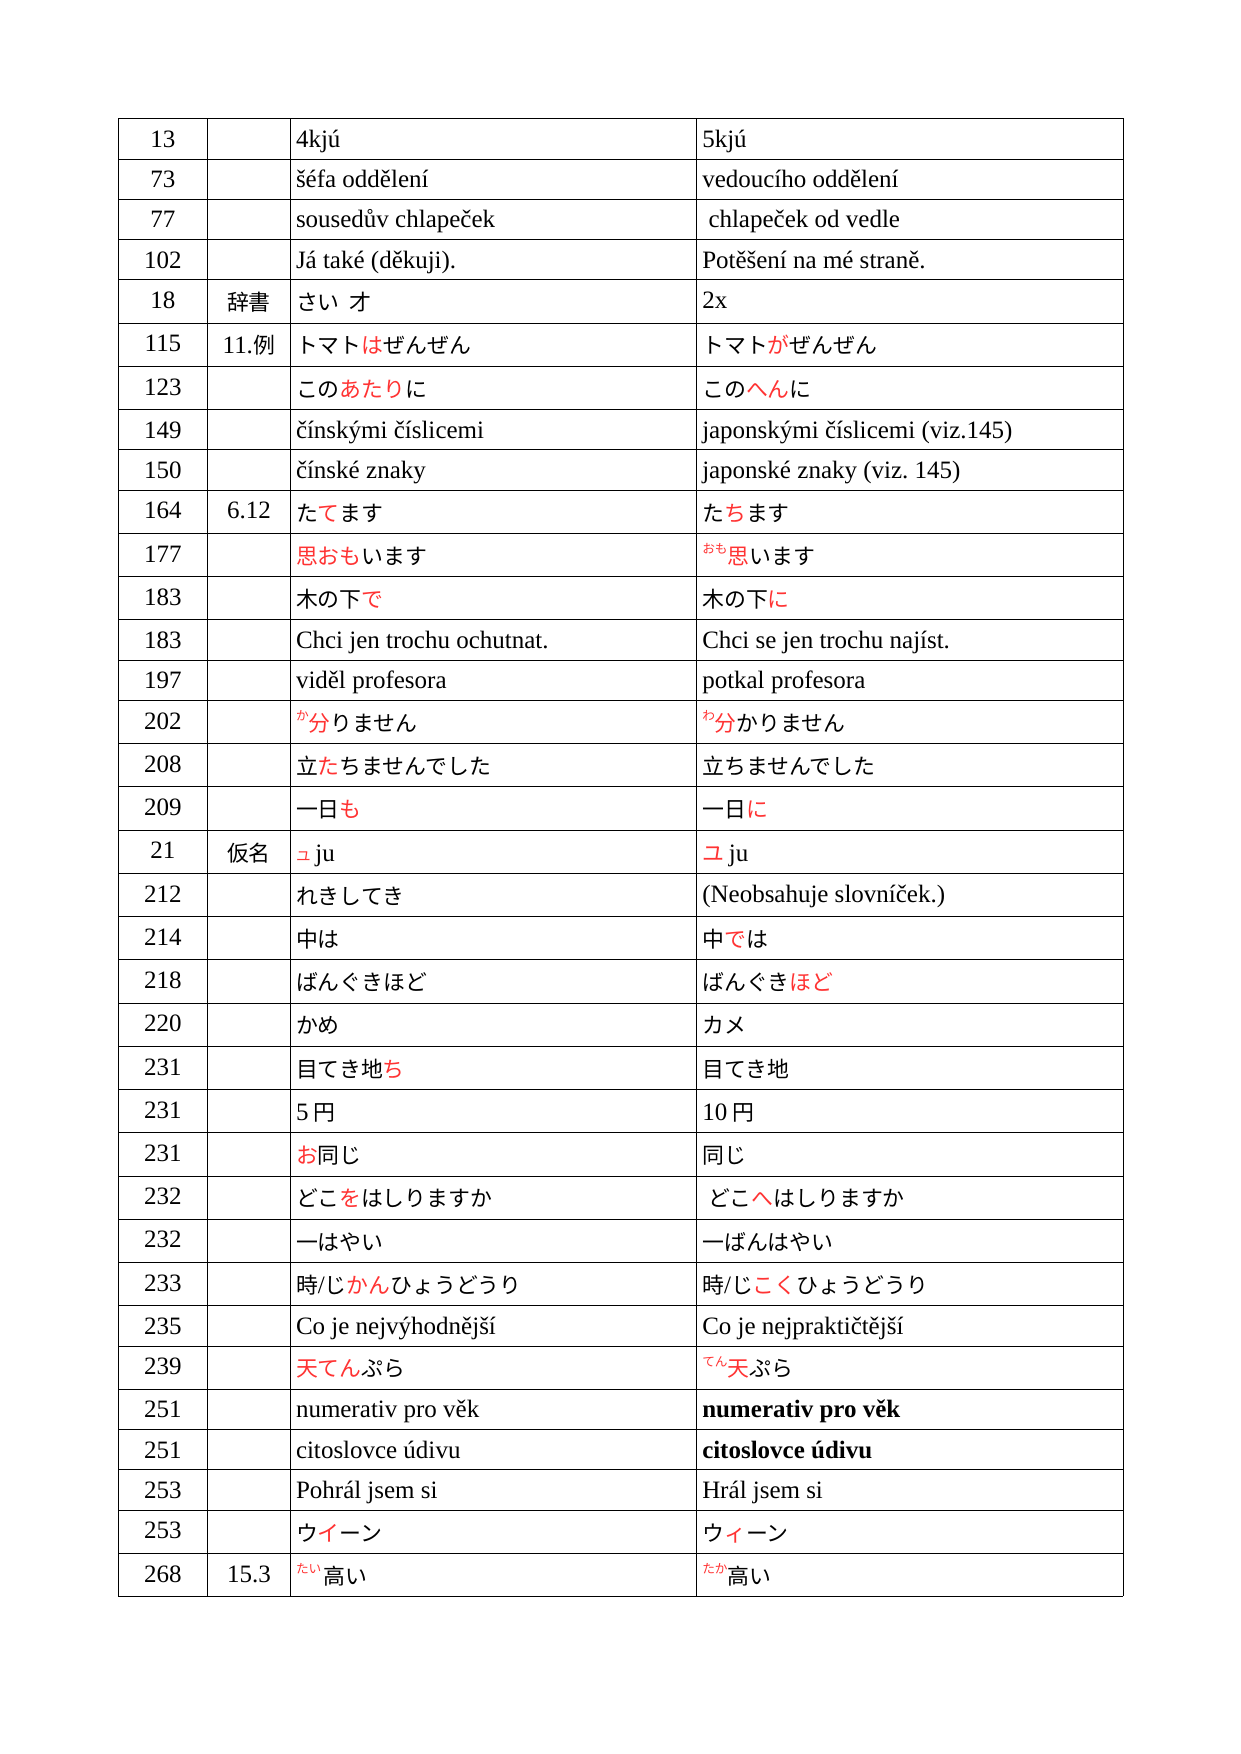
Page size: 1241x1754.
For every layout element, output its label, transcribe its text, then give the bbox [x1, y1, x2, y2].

table_cell [208, 240, 290, 279]
table_cell Chci se jen trochu najíst. [697, 620, 1123, 660]
table_cell 149 [119, 410, 207, 449]
table_cell 253 [119, 1470, 207, 1510]
table_cell Co je nejvýhodnější [291, 1306, 696, 1346]
table_cell さい 才 [291, 280, 696, 323]
table_cell vedoucího oddělení [697, 160, 1123, 199]
table_cell Hrál jsem si [697, 1470, 1123, 1510]
table_cell 仮名 [208, 831, 290, 873]
table_cell 232 [119, 1177, 207, 1219]
table_cell たてます [291, 491, 696, 533]
table_cell čínskými číslicemi [291, 410, 696, 449]
table_cell [208, 701, 290, 743]
table_cell Co je nejpraktičtější [697, 1306, 1123, 1346]
table_cell どこへはしりますか [697, 1177, 1123, 1219]
table_cell 一日に [697, 787, 1123, 830]
table_cell [208, 1220, 290, 1262]
table_cell japonské znaky (viz. 145) [697, 450, 1123, 490]
table_cell ウイーン [291, 1511, 696, 1553]
table_cell [208, 410, 290, 449]
table_cell このあたりに [291, 367, 696, 409]
table_cell 232 [119, 1220, 207, 1262]
table_cell [208, 200, 290, 239]
table_cell šéfa oddělení [291, 160, 696, 199]
table_cell [208, 1511, 290, 1553]
table_header [208, 119, 290, 158]
table_cell 218 [119, 960, 207, 1003]
table_cell 177 [119, 534, 207, 576]
table_cell 11.例 [208, 324, 290, 366]
table_cell ばんぐきほど [291, 960, 696, 1003]
table_cell 天てんぷら [291, 1347, 696, 1389]
table_cell 268 [119, 1554, 207, 1596]
table_cell 同じ [697, 1133, 1123, 1176]
table_cell 5円 [291, 1090, 696, 1132]
table_cell 183 [119, 577, 207, 619]
table_cell [208, 534, 290, 576]
table_header 5kjú [697, 119, 1123, 158]
table_cell [208, 160, 290, 199]
table_cell potkal profesora [697, 661, 1123, 700]
table_cell かめ [291, 1004, 696, 1046]
table_cell 目てき地ち [291, 1047, 696, 1089]
table_cell 253 [119, 1511, 207, 1553]
table_cell [208, 1347, 290, 1389]
table_cell 115 [119, 324, 207, 366]
table_cell numerativ pro věk [697, 1390, 1123, 1429]
table_cell Chci jen trochu ochutnat. [291, 620, 696, 660]
table_cell 239 [119, 1347, 207, 1389]
table_cell たい 高い [291, 1554, 696, 1596]
table_cell 中は [291, 917, 696, 959]
table_cell たか高い [697, 1554, 1123, 1596]
table_cell citoslovce údivu [291, 1430, 696, 1469]
table_cell citoslovce údivu [697, 1430, 1123, 1469]
table_cell ウィーン [697, 1511, 1123, 1553]
table_cell [208, 744, 290, 786]
table_cell 214 [119, 917, 207, 959]
table_cell 73 [119, 160, 207, 199]
table_cell 212 [119, 874, 207, 916]
table_cell れきしてき [291, 874, 696, 916]
table_cell [208, 620, 290, 660]
table_cell 164 [119, 491, 207, 533]
table_cell 231 [119, 1133, 207, 1176]
table_cell てん天ぷら [697, 1347, 1123, 1389]
table_cell [208, 1047, 290, 1089]
table_cell 208 [119, 744, 207, 786]
table_cell 目てき地 [697, 1047, 1123, 1089]
table_cell (Neobsahuje slovníček.) [697, 874, 1123, 916]
table_cell [208, 1263, 290, 1305]
table_cell 時/じかんひょうどうり [291, 1263, 696, 1305]
table_cell 251 [119, 1390, 207, 1429]
table_cell [208, 450, 290, 490]
table_cell [208, 1133, 290, 1176]
table_cell たちます [697, 491, 1123, 533]
table_cell [208, 577, 290, 619]
table_cell [208, 917, 290, 959]
table_cell ばんぐきほど [697, 960, 1123, 1003]
table_cell 235 [119, 1306, 207, 1346]
table_header 13 [119, 119, 207, 158]
table_cell Potěšení na mé straně. [697, 240, 1123, 279]
table_cell [208, 367, 290, 409]
table_cell 中では [697, 917, 1123, 959]
table_cell わ分かりません [697, 701, 1123, 743]
table_cell 15.3 [208, 1554, 290, 1596]
table_cell [208, 960, 290, 1003]
table_cell 一はやい [291, 1220, 696, 1262]
table_cell Pohrál jsem si [291, 1470, 696, 1510]
table_cell [208, 787, 290, 830]
table_cell [208, 1390, 290, 1429]
table_cell 102 [119, 240, 207, 279]
table_cell [208, 1430, 290, 1469]
table_cell Já také (děkuji). [291, 240, 696, 279]
table_cell 197 [119, 661, 207, 700]
table_cell 123 [119, 367, 207, 409]
table_header 4kjú [291, 119, 696, 158]
table_cell 21 [119, 831, 207, 873]
table_cell [208, 1177, 290, 1219]
table_cell 一日も [291, 787, 696, 830]
table_cell chlapeček od vedle [697, 200, 1123, 239]
table_cell [208, 661, 290, 700]
table_cell 10円 [697, 1090, 1123, 1132]
table_cell 18 [119, 280, 207, 323]
table_cell čínské znaky [291, 450, 696, 490]
table_cell 6.12 [208, 491, 290, 533]
table_cell [208, 1470, 290, 1510]
table_cell [208, 1004, 290, 1046]
table_cell か分りません [291, 701, 696, 743]
table_cell 183 [119, 620, 207, 660]
table_cell トマトはぜんぜん [291, 324, 696, 366]
table_cell 231 [119, 1047, 207, 1089]
table_cell ユ ju [291, 831, 696, 873]
table_cell おも思います [697, 534, 1123, 576]
table_cell sousedův chlapeček [291, 200, 696, 239]
table_cell [208, 1306, 290, 1346]
table_cell 2x [697, 280, 1123, 323]
table_cell お同じ [291, 1133, 696, 1176]
table_cell [208, 1090, 290, 1132]
table_cell どこをはしりますか [291, 1177, 696, 1219]
table_cell 辞書 [208, 280, 290, 323]
table_cell 233 [119, 1263, 207, 1305]
table_cell 一ばんはやい [697, 1220, 1123, 1262]
table_cell 木の下で [291, 577, 696, 619]
table_cell 251 [119, 1430, 207, 1469]
table_cell 150 [119, 450, 207, 490]
table_cell 立ちませんでした [697, 744, 1123, 786]
table_cell トマトがぜんぜん [697, 324, 1123, 366]
table_cell japonskými číslicemi (viz.145) [697, 410, 1123, 449]
table_cell 209 [119, 787, 207, 830]
table_cell このへんに [697, 367, 1123, 409]
table_cell viděl profesora [291, 661, 696, 700]
table_cell numerativ pro věk [291, 1390, 696, 1429]
table_cell 231 [119, 1090, 207, 1132]
table_cell [208, 874, 290, 916]
table_cell 時/じこくひょうどうり [697, 1263, 1123, 1305]
table_cell 77 [119, 200, 207, 239]
table_cell 思おもいます [291, 534, 696, 576]
table_cell 立たちませんでした [291, 744, 696, 786]
table_cell カメ [697, 1004, 1123, 1046]
table_cell 220 [119, 1004, 207, 1046]
table_cell ユ ju [697, 831, 1123, 873]
table_cell 木の下に [697, 577, 1123, 619]
table_cell 202 [119, 701, 207, 743]
